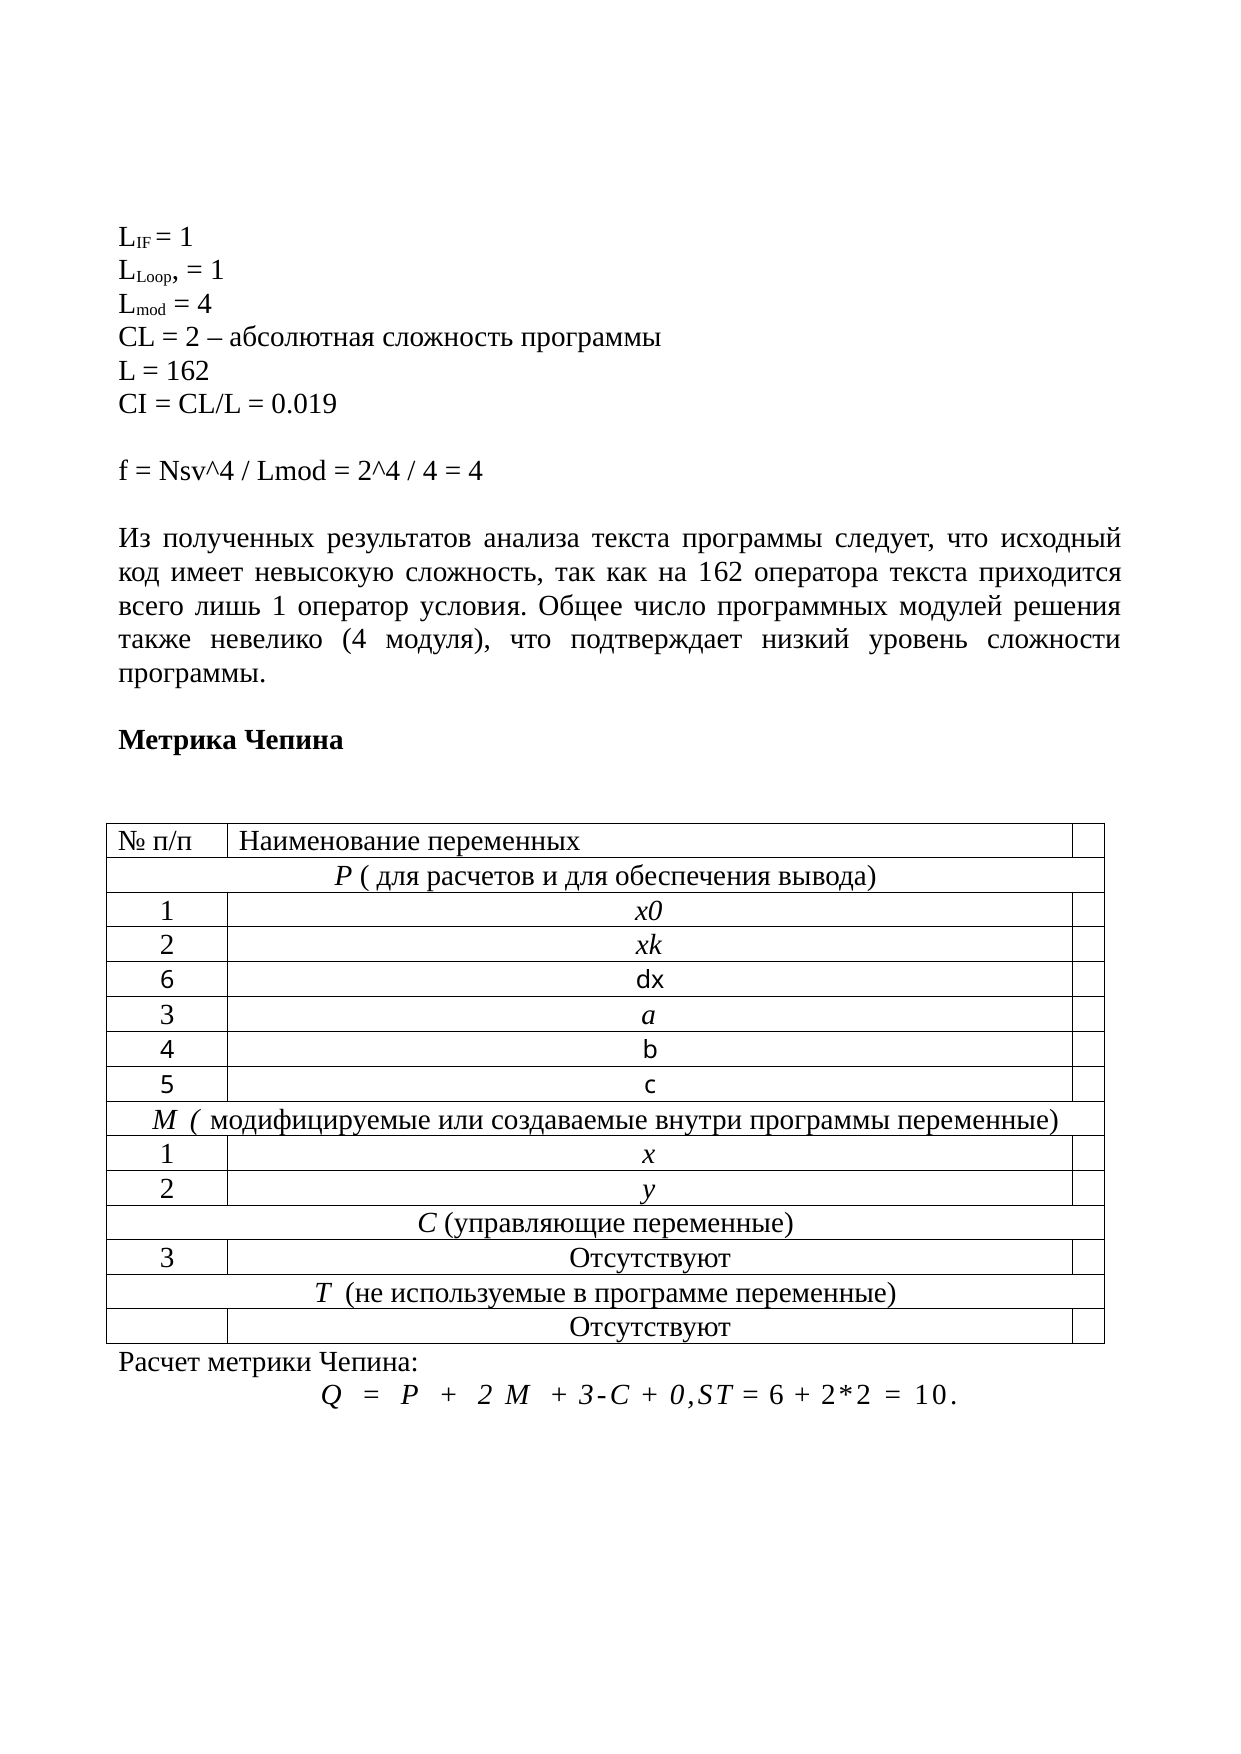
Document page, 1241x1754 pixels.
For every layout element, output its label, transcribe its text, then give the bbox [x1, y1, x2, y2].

text CI = CL/L = 0.019 [118, 386, 1122, 420]
table_cell [1073, 1032, 1104, 1066]
text Из полученных результатов анализа текста программы следует, что исходный код имеет невысокую сложность, так как на 162 оператора текста приходится всего лишь 1 оператор условия. Общее число программных модулей решения также невелико (4 модуля), что подтверждает низкий уровень сложности программы. [118, 521, 1122, 688]
text Расчет метрики Чепина: [118, 1344, 1122, 1377]
table_cell 2 [107, 1171, 227, 1204]
table_cell М ( модифицируемые или создаваемые внутри программы пере­менные) [107, 1102, 1104, 1135]
table_cell Р ( для расчетов и для обеспечения вы­вода) [107, 858, 1104, 892]
table_cell [1073, 997, 1104, 1031]
table_cell Отсутствуют [228, 1309, 1072, 1343]
table_cell [107, 1309, 227, 1343]
table_cell b [228, 1032, 1072, 1066]
table_cell [1073, 893, 1104, 926]
table_cell 5 [107, 1067, 227, 1101]
table_cell c [228, 1067, 1072, 1101]
table_cell 1 [107, 893, 227, 926]
table_cell T (не используемые в программе переменные) [107, 1275, 1104, 1308]
table_cell xk [228, 927, 1072, 961]
table_cell 4 [107, 1032, 227, 1066]
table_cell [1073, 1136, 1104, 1170]
table_cell 6 [107, 962, 227, 996]
table_cell x0 [228, 893, 1072, 926]
text LIF = 1 [118, 219, 1122, 252]
table_header Наименование переменных [228, 824, 1072, 857]
table_cell 3 [107, 1240, 227, 1274]
table_cell [1073, 1171, 1104, 1204]
table_cell dx [228, 962, 1072, 996]
table_cell 3 [107, 997, 227, 1031]
table_cell [1073, 962, 1104, 996]
table_cell [1073, 1240, 1104, 1274]
table_cell [1073, 927, 1104, 961]
table_cell x [228, 1136, 1072, 1170]
text Q = P + 2M + 3-C + 0,ST = 6 + 2*2 = 10. [155, 1377, 1122, 1411]
table_cell [1073, 1067, 1104, 1101]
text Lmod = 4 [118, 286, 1122, 319]
table_cell C (управляющие переменные) [107, 1206, 1104, 1239]
table_cell [1073, 1309, 1104, 1343]
text L = 162 [118, 353, 1122, 386]
table_cell a [228, 997, 1072, 1031]
table_cell 1 [107, 1136, 227, 1170]
text CL = 2 – абсолютная сложность программы [118, 319, 1122, 353]
table_header № п/п [107, 824, 227, 857]
table_cell 2 [107, 927, 227, 961]
table_header [1073, 824, 1104, 857]
text Метрика Чепина [118, 722, 1122, 755]
text LLoop, = 1 [118, 252, 1122, 286]
table_cell Отсутствуют [228, 1240, 1072, 1274]
table_cell y [228, 1171, 1072, 1204]
text f = Nsv^4 / Lmod = 2^4 / 4 = 4 [118, 453, 1122, 487]
